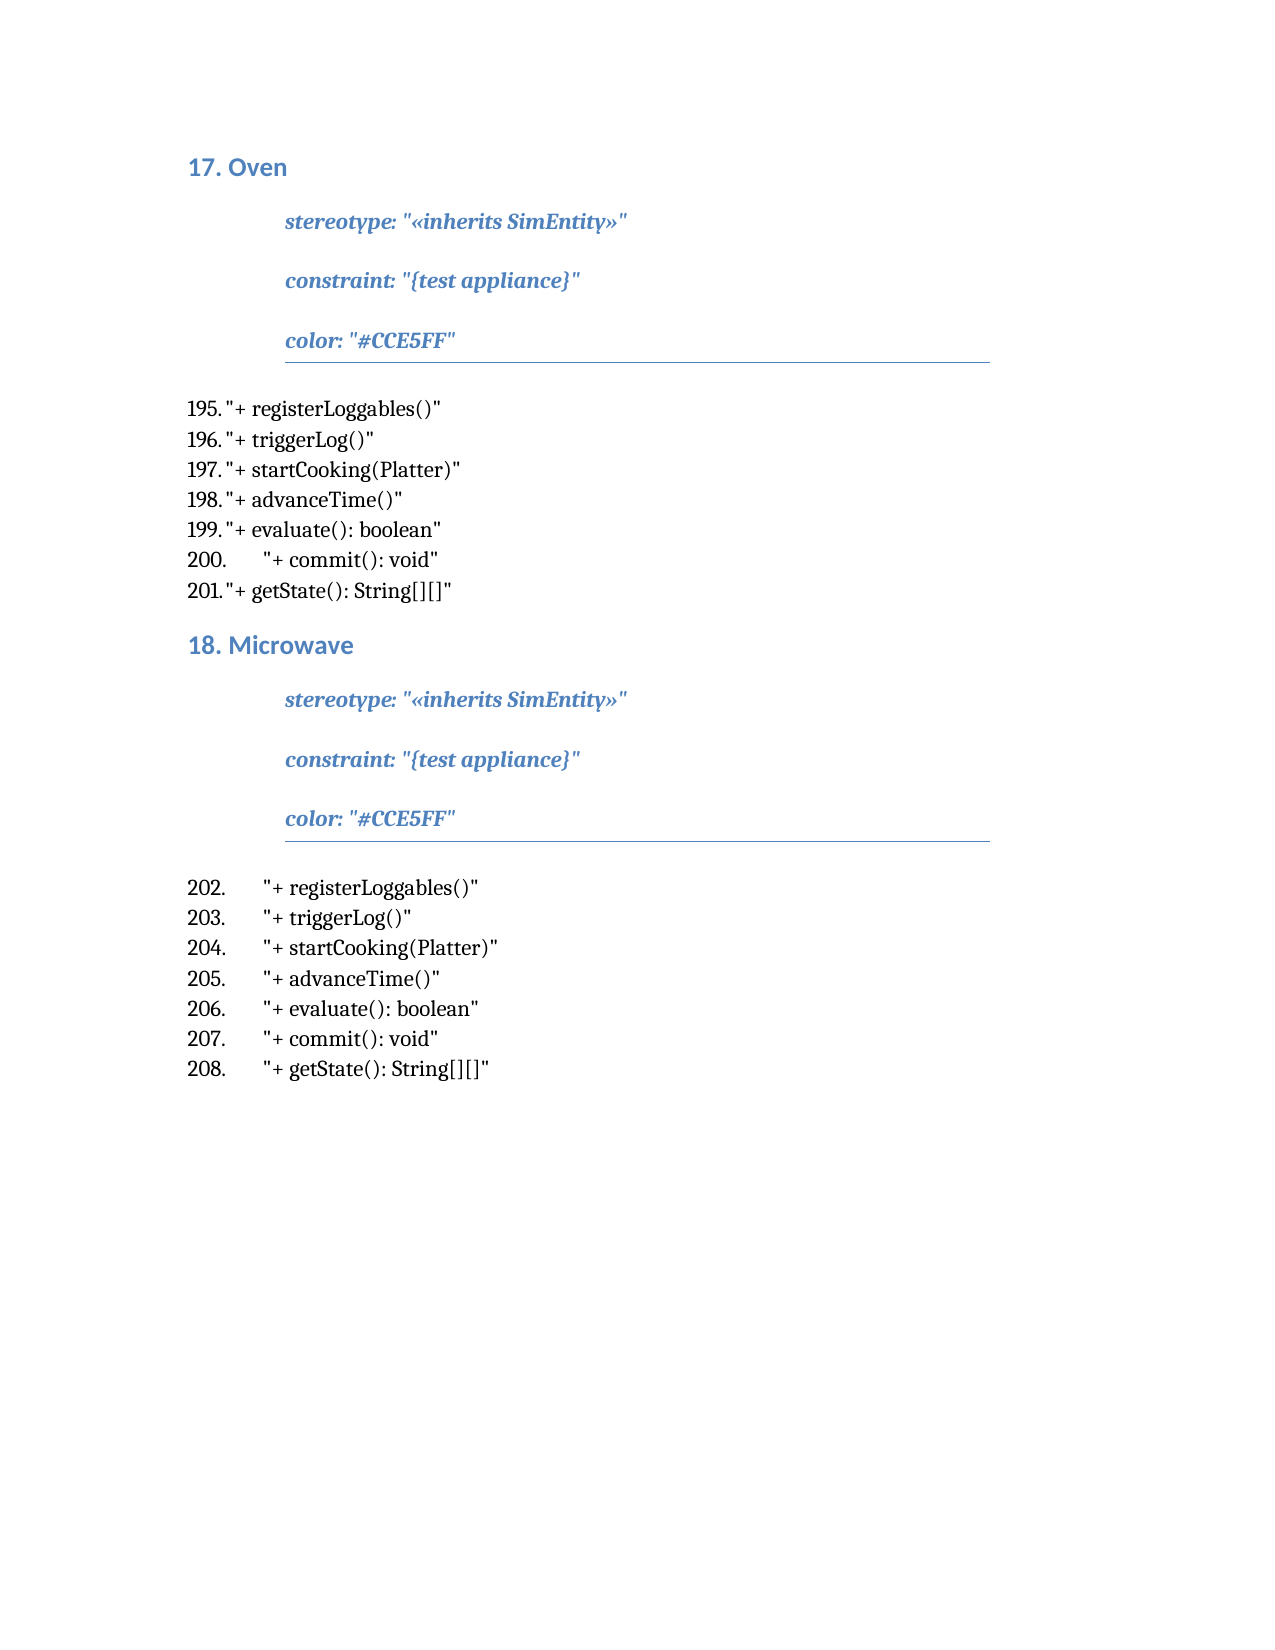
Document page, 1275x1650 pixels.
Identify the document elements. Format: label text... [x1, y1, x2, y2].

subtitle 18. Microwave [187, 628, 1087, 662]
text constraint: "{test appliance}" [285, 268, 990, 294]
list "+ evaluate(): boolean" [187, 996, 1087, 1022]
subtitle 17. Oven [187, 150, 1087, 183]
list "+ commit(): void" [187, 547, 1087, 574]
list "+ startCooking(Platter)" [187, 457, 1087, 483]
list "+ triggerLog()" [187, 905, 1087, 931]
list "+ startCooking(Platter)" [187, 935, 1087, 962]
text stereotype: "«inherits SimEntity»" [285, 209, 990, 235]
list "+ advanceTime()" [187, 487, 1087, 513]
list "+ registerLoggables()" [187, 396, 1087, 423]
list "+ evaluate(): boolean" [187, 517, 1087, 543]
list "+ getState(): String[][]" [187, 1056, 1087, 1082]
list "+ commit(): void" [187, 1026, 1087, 1052]
list "+ getState(): String[][]" [187, 577, 1087, 604]
list "+ triggerLog()" [187, 426, 1087, 453]
text stereotype: "«inherits SimEntity»" [285, 687, 990, 714]
text color: "#CCE5FF" [285, 806, 990, 841]
list "+ advanceTime()" [187, 965, 1087, 992]
text color: "#CCE5FF" [285, 327, 990, 362]
list "+ registerLoggables()" [187, 875, 1087, 901]
text constraint: "{test appliance}" [285, 747, 990, 773]
